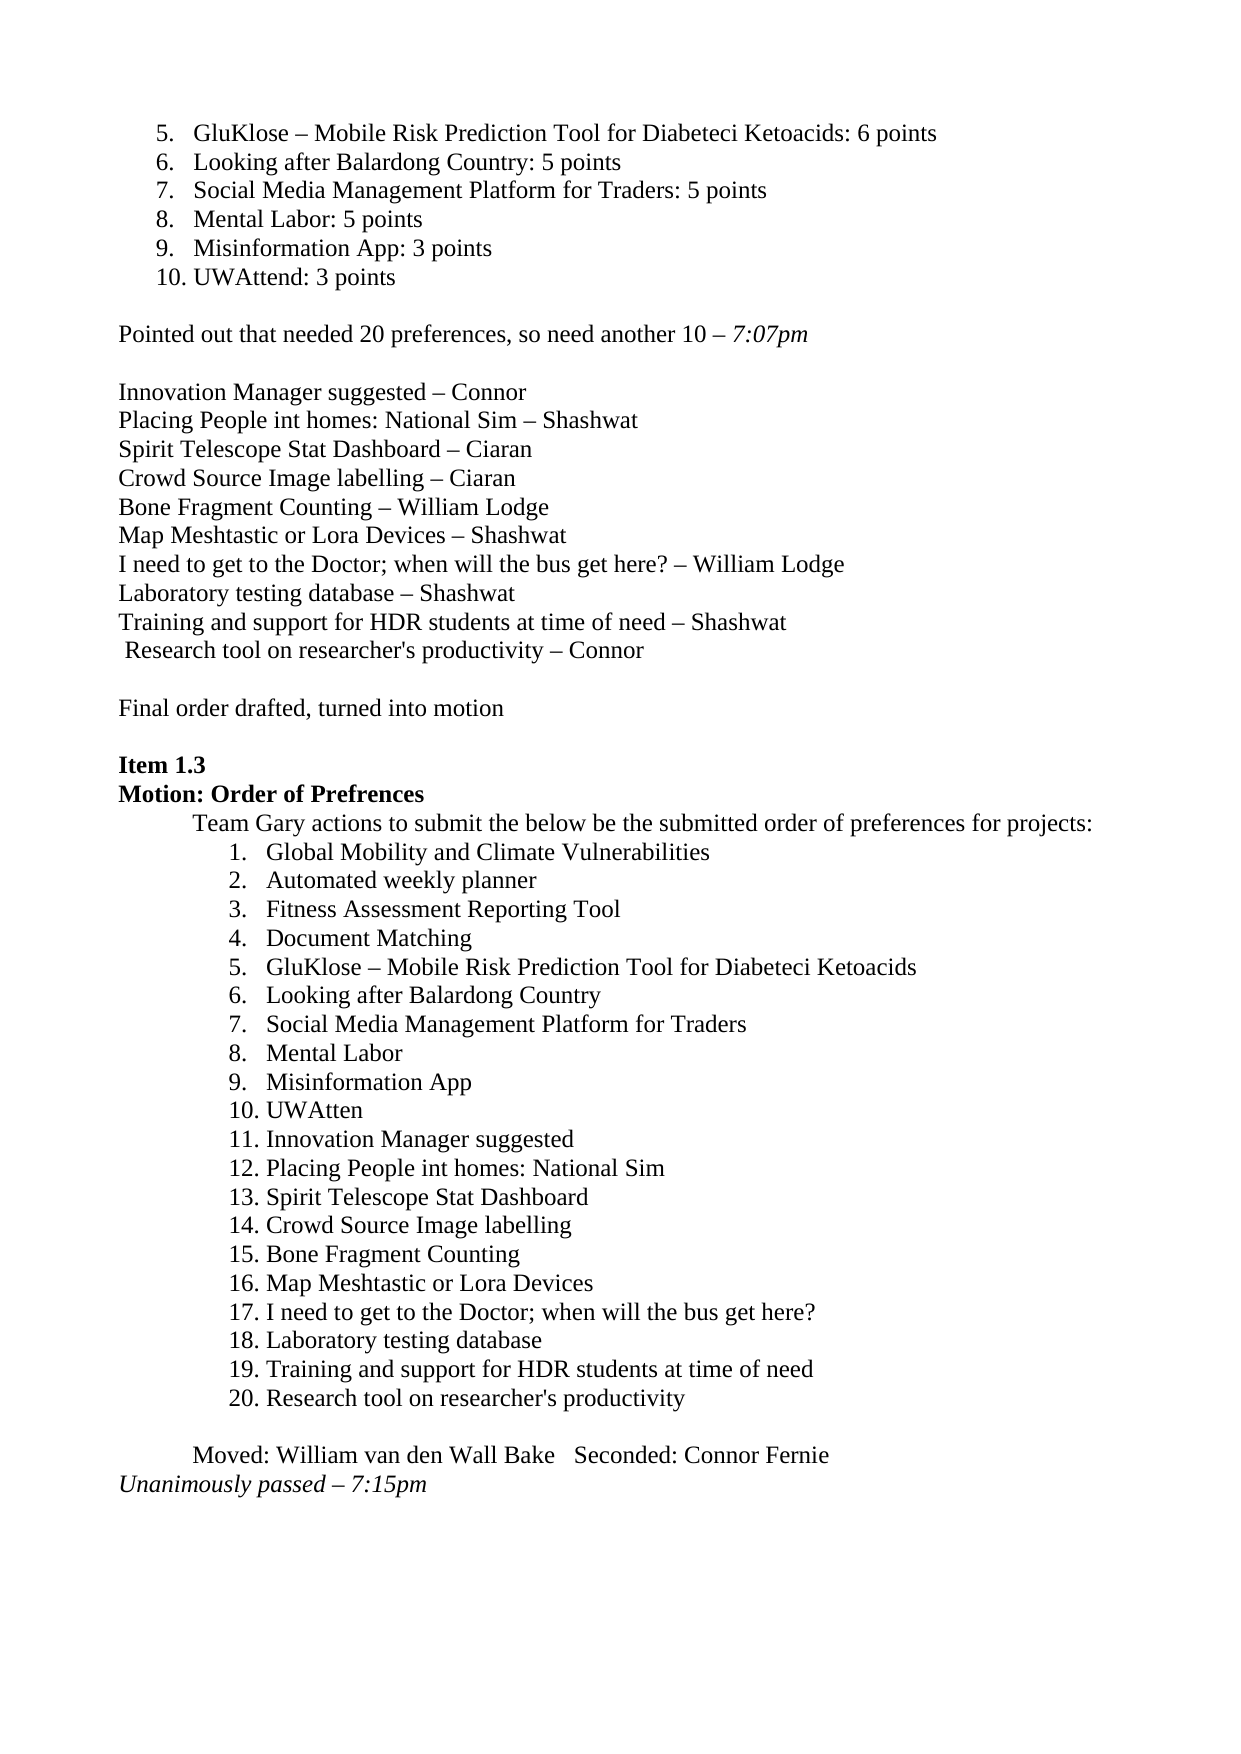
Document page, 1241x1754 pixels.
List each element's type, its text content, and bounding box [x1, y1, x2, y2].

text Moved: William van den Wall Bake Seconded: Connor Fernie [192, 1441, 1122, 1469]
list Mental Labor: 5 points [156, 204, 1122, 233]
list Spirit Telescope Stat Dashboard [228, 1182, 1122, 1211]
list Misinformation App: 3 points [156, 233, 1122, 262]
list Bone Fragment Counting [228, 1239, 1122, 1268]
list Crowd Source Image labelling [228, 1211, 1122, 1239]
list Training and support for HDR students at time of need [228, 1354, 1122, 1383]
list GluKlose – Mobile Risk Prediction Tool for Diabeteci Ketoacids: 6 points [156, 118, 1122, 147]
text Pointed out that needed 20 preferences, so need another 10 – 7:07pm [118, 319, 1122, 348]
list UWAttend: 3 points [156, 262, 1122, 291]
text Training and support for HDR students at time of need – Shashwat [118, 607, 1122, 636]
text Bone Fragment Counting – William Lodge [118, 492, 1122, 521]
list Misinformation App [228, 1067, 1122, 1096]
text Crowd Source Image labelling – Ciaran [118, 463, 1122, 492]
list Mental Labor [228, 1038, 1122, 1067]
text Laboratory testing database – Shashwat [118, 578, 1122, 607]
list Social Media Management Platform for Traders: 5 points [156, 176, 1122, 204]
list Document Matching [228, 923, 1122, 952]
list UWAtten [228, 1096, 1122, 1124]
text Placing People int homes: National Sim – Shashwat [118, 406, 1122, 434]
list Automated weekly planner [228, 866, 1122, 894]
list Social Media Management Platform for Traders [228, 1009, 1122, 1038]
text Research tool on researcher's productivity – Connor [118, 636, 1122, 664]
list Laboratory testing database [228, 1326, 1122, 1354]
list I need to get to the Doctor; when will the bus get here? [228, 1297, 1122, 1326]
text Final order drafted, turned into motion [118, 693, 1122, 722]
text Motion: Order of Prefrences [118, 779, 1122, 808]
text I need to get to the Doctor; when will the bus get here? – William Lodge [118, 549, 1122, 578]
list Fitness Assessment Reporting Tool [228, 894, 1122, 923]
list Innovation Manager suggested [228, 1124, 1122, 1153]
list Placing People int homes: National Sim [228, 1153, 1122, 1182]
text Team Gary actions to submit the below be the submitted order of preferences for projects: [192, 808, 1122, 837]
list Research tool on researcher's productivity [228, 1383, 1122, 1412]
text Unanimously passed – 7:15pm [118, 1469, 1122, 1498]
list Looking after Balardong Country: 5 points [156, 147, 1122, 176]
text Map Meshtastic or Lora Devices – Shashwat [118, 521, 1122, 549]
text Item 1.3 [118, 751, 1122, 779]
text Innovation Manager suggested – Connor [118, 377, 1122, 406]
list GluKlose – Mobile Risk Prediction Tool for Diabeteci Ketoacids [228, 952, 1122, 981]
list Looking after Balardong Country [228, 981, 1122, 1009]
list Map Meshtastic or Lora Devices [228, 1268, 1122, 1297]
text Spirit Telescope Stat Dashboard – Ciaran [118, 434, 1122, 463]
list Global Mobility and Climate Vulnerabilities [228, 837, 1122, 866]
